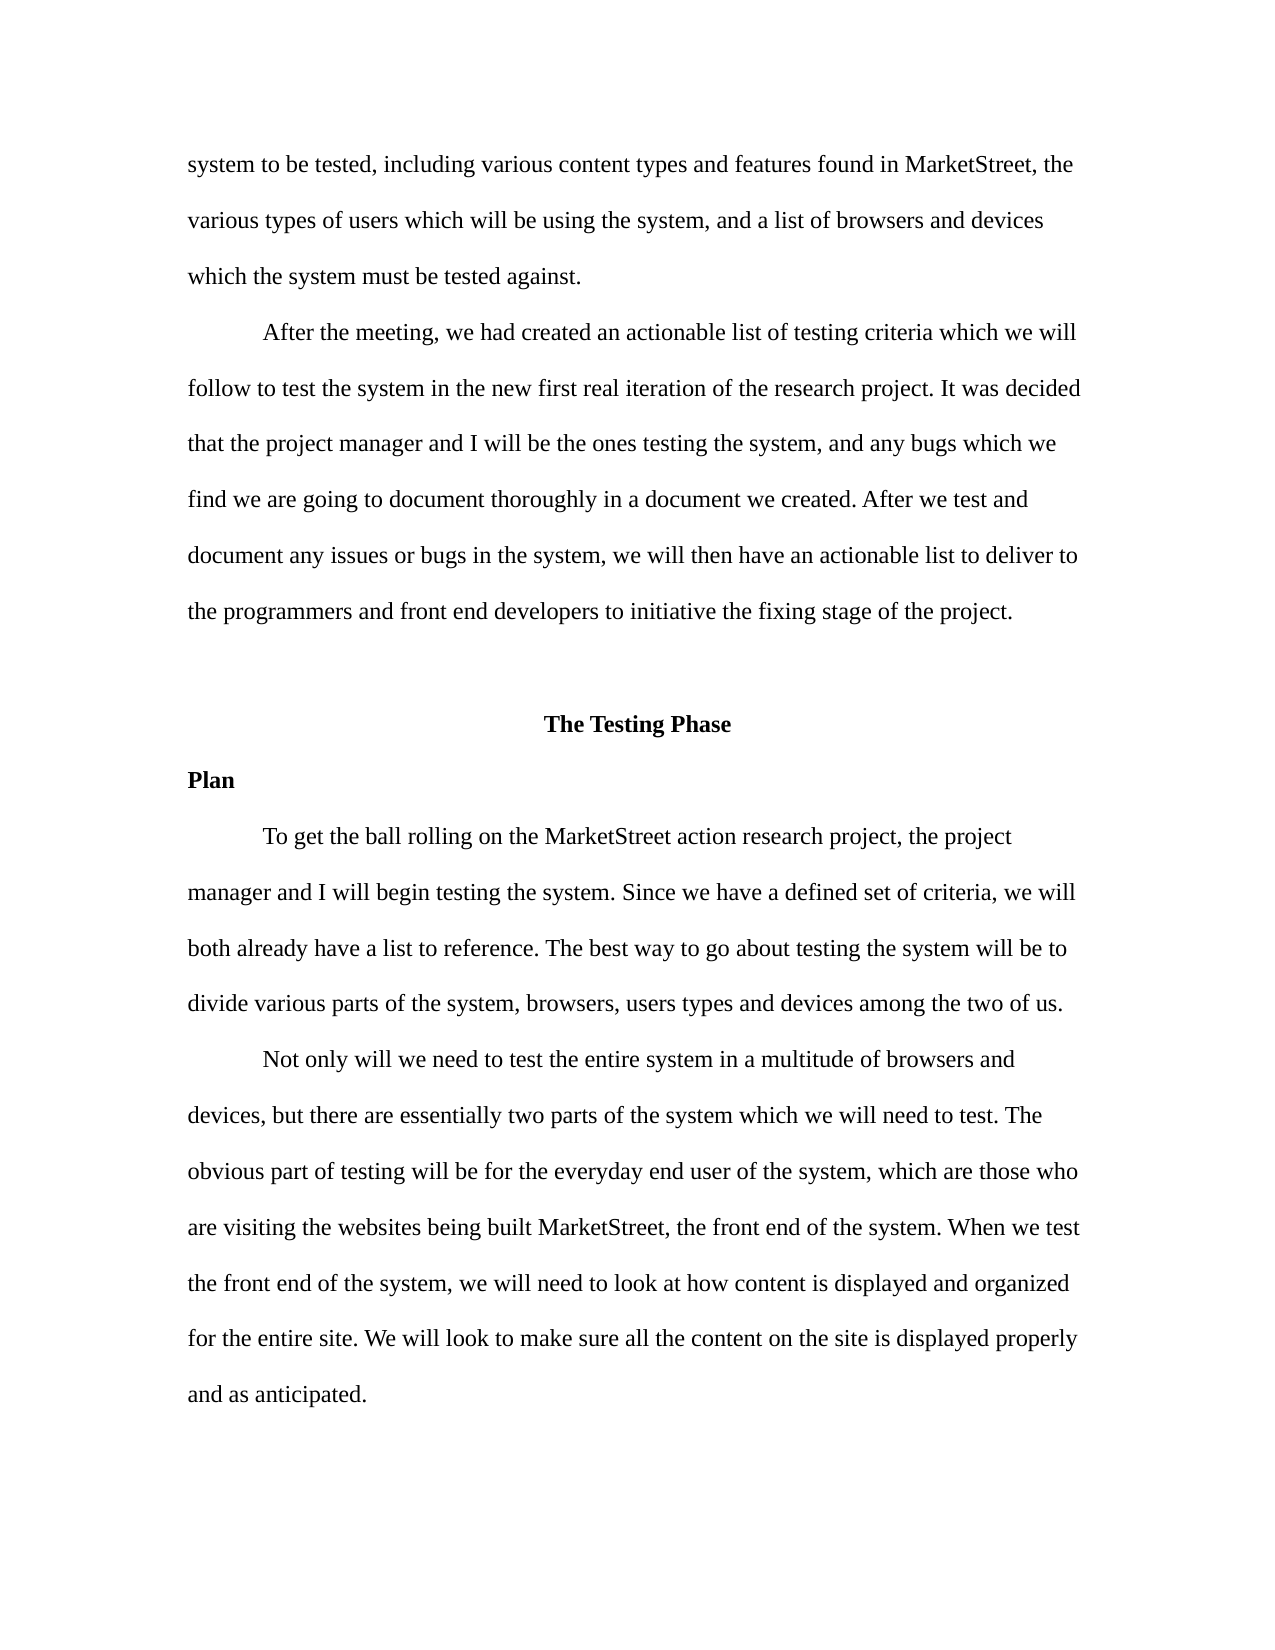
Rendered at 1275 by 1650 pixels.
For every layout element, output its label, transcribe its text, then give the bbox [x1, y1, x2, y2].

text system to be tested, including various content types and features found in MarketStreet, the various types of users which will be using the system, and a list of browsers and devices which the system must be tested against. [187, 150, 1087, 289]
text Plan [187, 766, 1087, 794]
text Not only will we need to test the entire system in a multitude of browsers and devices, but there are essentially two parts of the system which we will need to test. The obvious part of testing will be for the everyday end user of the system, which are those who are visiting the websites being built MarketStreet, the front end of the system. When we test the front end of the system, we will need to look at how content is displayed and organized for the entire site. We will look to make sure all the content on the site is displayed properly and as anticipated. [187, 1045, 1087, 1408]
text To get the ball rolling on the MarketStreet action research project, the project manager and I will begin testing the system. Since we have a defined set of criteria, we will both already have a list to reference. The best way to go about testing the system will be to divide various parts of the system, browsers, users types and devices among the two of us. [187, 822, 1087, 1017]
text The Testing Phase [187, 710, 1087, 738]
text After the meeting, we had created an actionable list of testing criteria which we will follow to test the system in the new first real iteration of the research project. It was decided that the project manager and I will be the ones testing the system, and any bugs which we find we are going to document thoroughly in a document we created. After we test and document any issues or bugs in the system, we will then have an actionable list to deliver to the programmers and front end developers to initiative the fixing stage of the project. [187, 317, 1087, 624]
